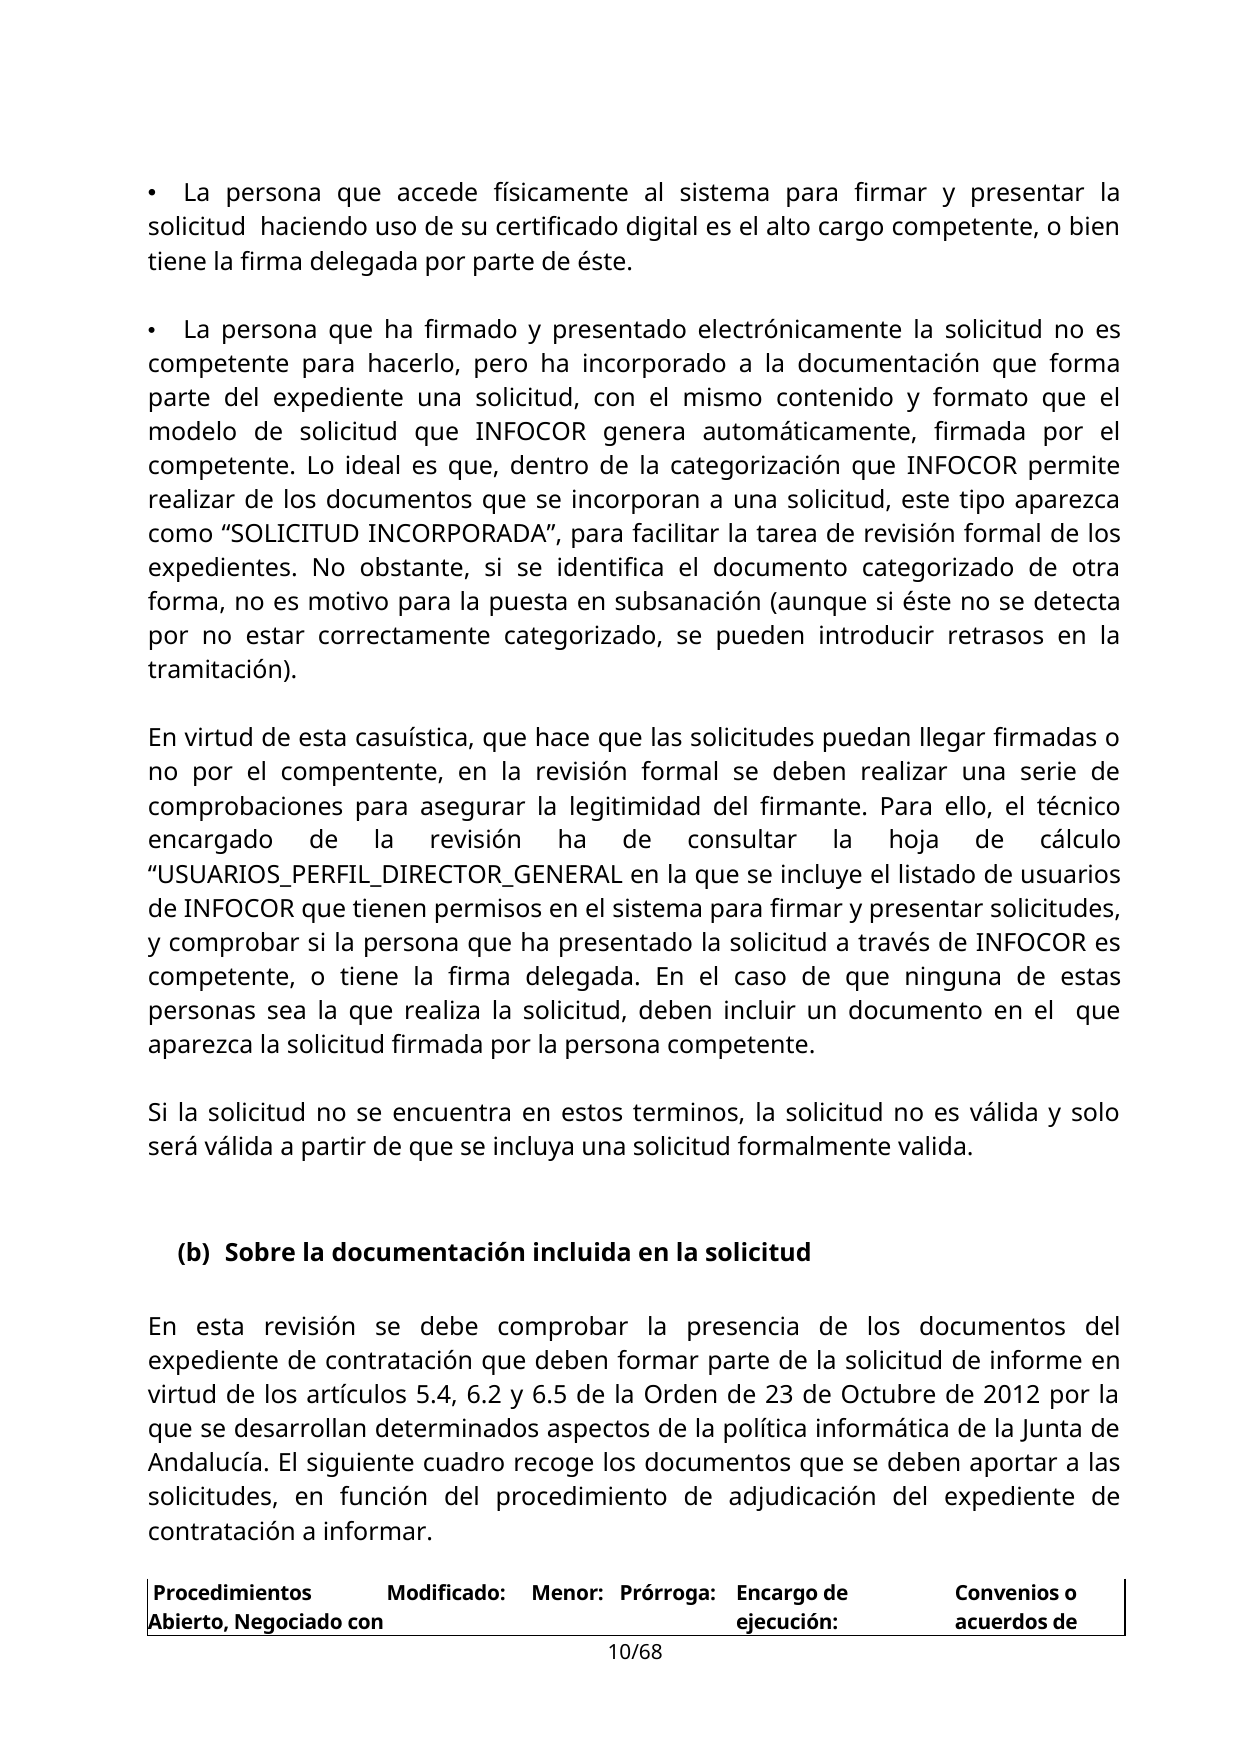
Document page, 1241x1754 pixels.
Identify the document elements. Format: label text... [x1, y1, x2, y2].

subtitle La persona que ha firmado y presentado electrónicamente la solicitud no es competente para hacerlo, pero ha incorporado a la documentación que forma parte del expediente una solicitud, con el mismo contenido y formato que el modelo de solicitud que INFOCOR genera automáticamente, firmada por el competente. Lo ideal es que, dentro de la categorización que INFOCOR permite realizar de los documentos que se incorporan a una solicitud, este tipo aparezca como “SOLICITUD INCORPORADA”, para facilitar la tarea de revisión formal de los expedientes. No obstante, si se identifica el documento categorizado de otra forma, no es motivo para la puesta en subsanación (aunque si éste no se detecta por no estar correctamente categorizado, se pueden introducir retrasos en la tramitación). [148, 311, 1122, 686]
table_header Procedimientos Abierto, Negociado con [148, 1579, 386, 1635]
subtitle Sobre la documentación incluida en la solicitud [177, 1234, 1122, 1268]
table_header Convenios o acuerdos de [955, 1579, 1124, 1635]
table_header Prórroga: [619, 1579, 736, 1635]
list En esta revisión se debe comprobar la presencia de los documentos del expediente de contratación que deben formar parte de la solicitud de informe en virtud de los artículos 5.4, 6.2 y 6.5 de la Orden de 23 de Octubre de 2012 por la que se desarrollan determinados aspectos de la política informática de la Junta de Andalucía. El siguiente cuadro recoge los documentos que se deben aportar a las solicitudes, en función del procedimiento de adjudicación del expediente de contratación a informar. [148, 1309, 1122, 1547]
table_header Menor: [531, 1579, 619, 1635]
table_header Encargo de ejecución: [736, 1579, 954, 1635]
table_header Modificado: [386, 1579, 531, 1635]
subtitle En virtud de esta casuística, que hace que las solicitudes puedan llegar firmadas o no por el compentente, en la revisión formal se deben realizar una serie de comprobaciones para asegurar la legitimidad del firmante. Para ello, el técnico encargado de la revisión ha de consultar la hoja de cálculo “USUARIOS_PERFIL_DIRECTOR_GENERAL en la que se incluye el listado de usuarios de INFOCOR que tienen permisos en el sistema para firmar y presentar solicitudes, y comprobar si la persona que ha presentado la solicitud a través de INFOCOR es competente, o tiene la firma delegada. En el caso de que ninguna de estas personas sea la que realiza la solicitud, deben incluir un documento en el que aparezca la solicitud firmada por la persona competente. [148, 720, 1122, 1061]
text Si la solicitud no se encuentra en estos terminos, la solicitud no es válida y solo será válida a partir de que se incluya una solicitud formalmente valida. [148, 1095, 1122, 1163]
subtitle La persona que accede físicamente al sistema para firmar y presentar la solicitud haciendo uso de su certificado digital es el alto cargo competente, o bien tiene la firma delegada por parte de éste. [148, 175, 1122, 277]
